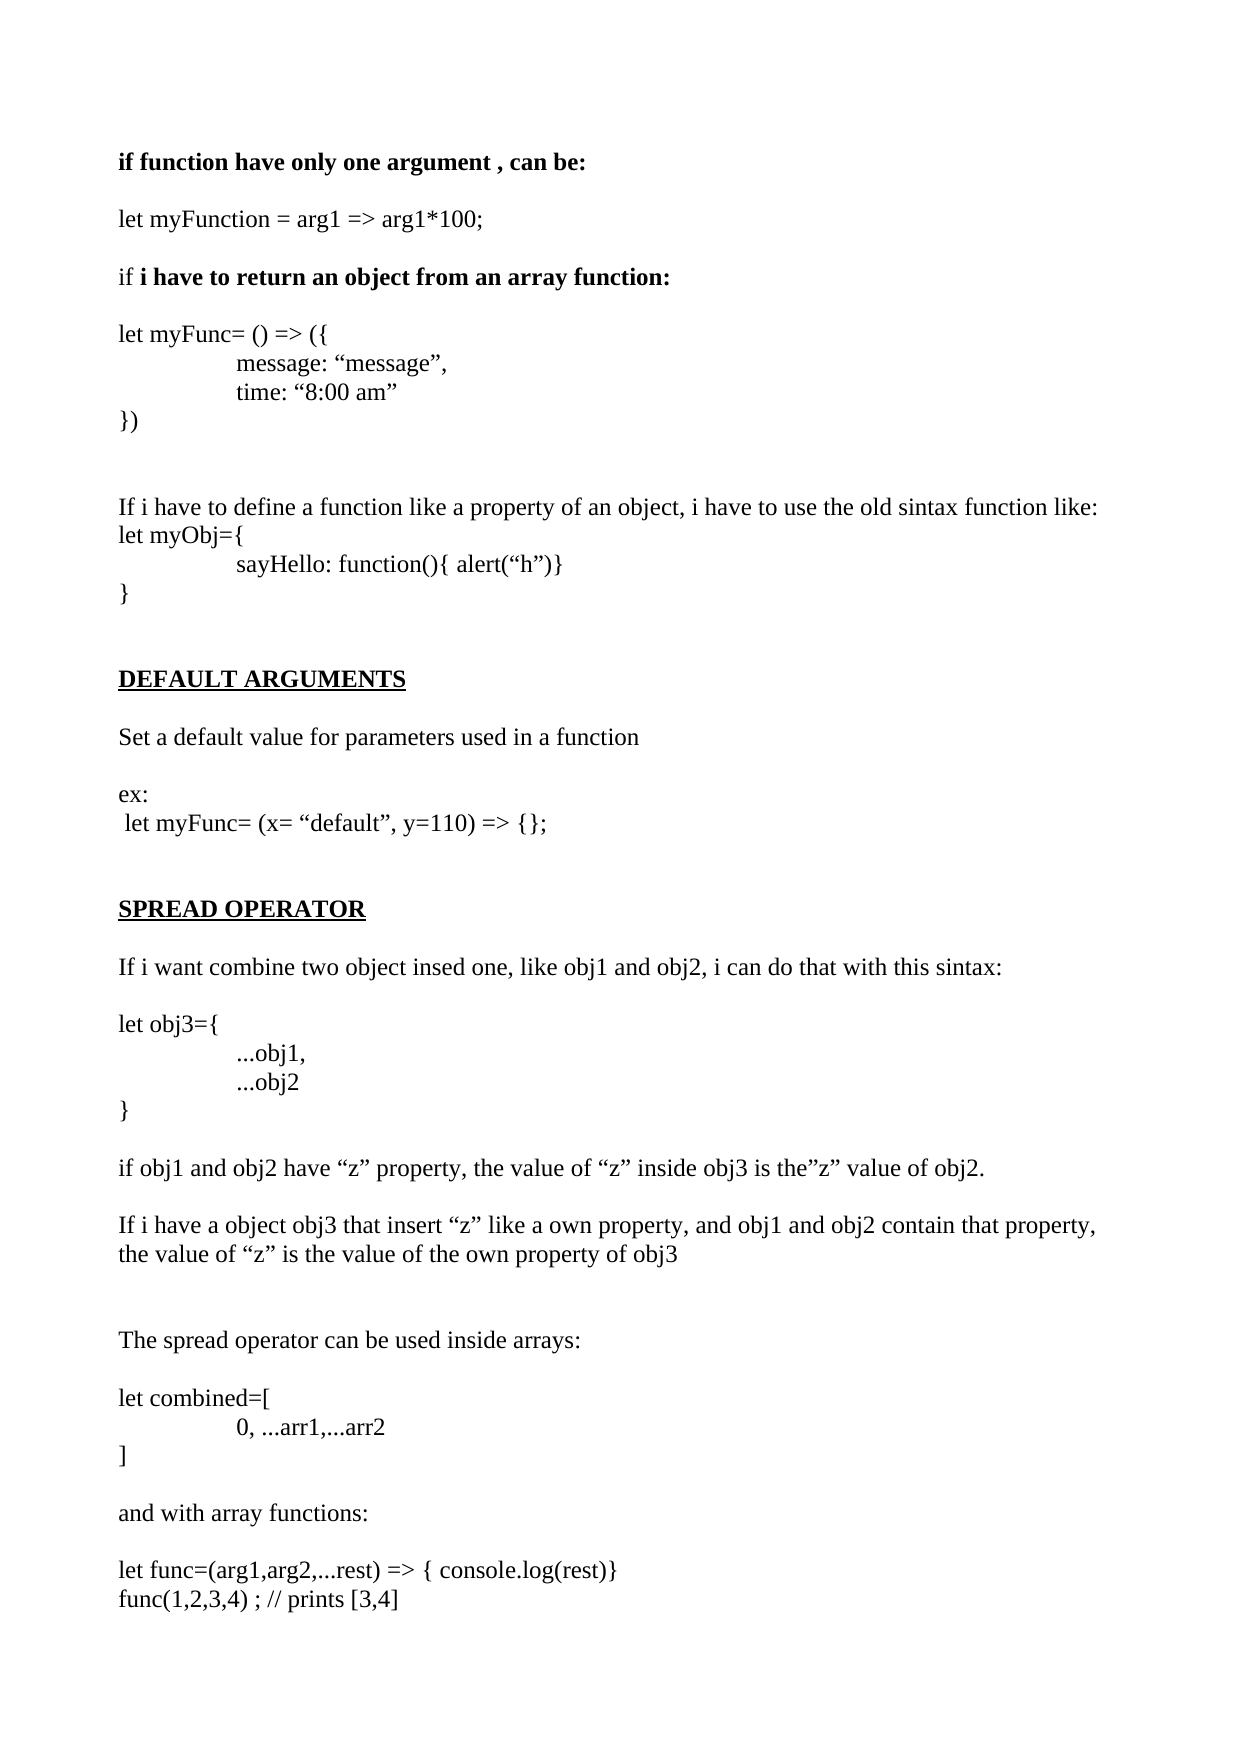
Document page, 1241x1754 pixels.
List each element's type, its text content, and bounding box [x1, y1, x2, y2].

text let obj3={ [118, 1009, 1122, 1038]
text Set a default value for parameters used in a function [118, 722, 1122, 751]
text DEFAULT ARGUMENTS [118, 664, 1122, 693]
text if obj1 and obj2 have “z” property, the value of “z” inside obj3 is the”z” value of obj2. [118, 1153, 1122, 1182]
text If i have to define a function like a property of an object, i have to use the old sintax function like: [118, 492, 1122, 521]
text let myObj={ [118, 521, 1122, 549]
text if i have to return an object from an array function: [118, 262, 1122, 291]
text If i have a object obj3 that insert “z” like a own property, and obj1 and obj2 contain that property, the value of “z” is the value of the own property of obj3 [118, 1211, 1122, 1268]
text } [118, 578, 1122, 607]
text func(1,2,3,4) ; // prints [3,4] [118, 1584, 1122, 1613]
text message: “message”, [118, 348, 1122, 377]
text ex: [118, 779, 1122, 808]
text If i want combine two object insed one, like obj1 and obj2, i can do that with this sintax: [118, 952, 1122, 981]
text let myFunc= (x= “default”, y=110) => {}; [118, 808, 1122, 837]
text The spread operator can be used inside arrays: [118, 1326, 1122, 1354]
text }) [118, 406, 1122, 434]
text let combined=[ [118, 1383, 1122, 1412]
text let myFunc= () => ({ [118, 319, 1122, 348]
text 0, ...arr1,...arr2 [118, 1412, 1122, 1441]
text } [118, 1096, 1122, 1124]
text if function have only one argument , can be: [118, 147, 1122, 176]
text ...obj2 [118, 1067, 1122, 1096]
text sayHello: function(){ alert(“h”)} [118, 549, 1122, 578]
text let func=(arg1,arg2,...rest) => { console.log(rest)} [118, 1556, 1122, 1584]
text SPREAD OPERATOR [118, 894, 1122, 923]
text and with array functions: [118, 1498, 1122, 1527]
text ] [118, 1441, 1122, 1469]
text let myFunction = arg1 => arg1*100; [118, 204, 1122, 233]
text time: “8:00 am” [118, 377, 1122, 406]
text ...obj1, [118, 1038, 1122, 1067]
